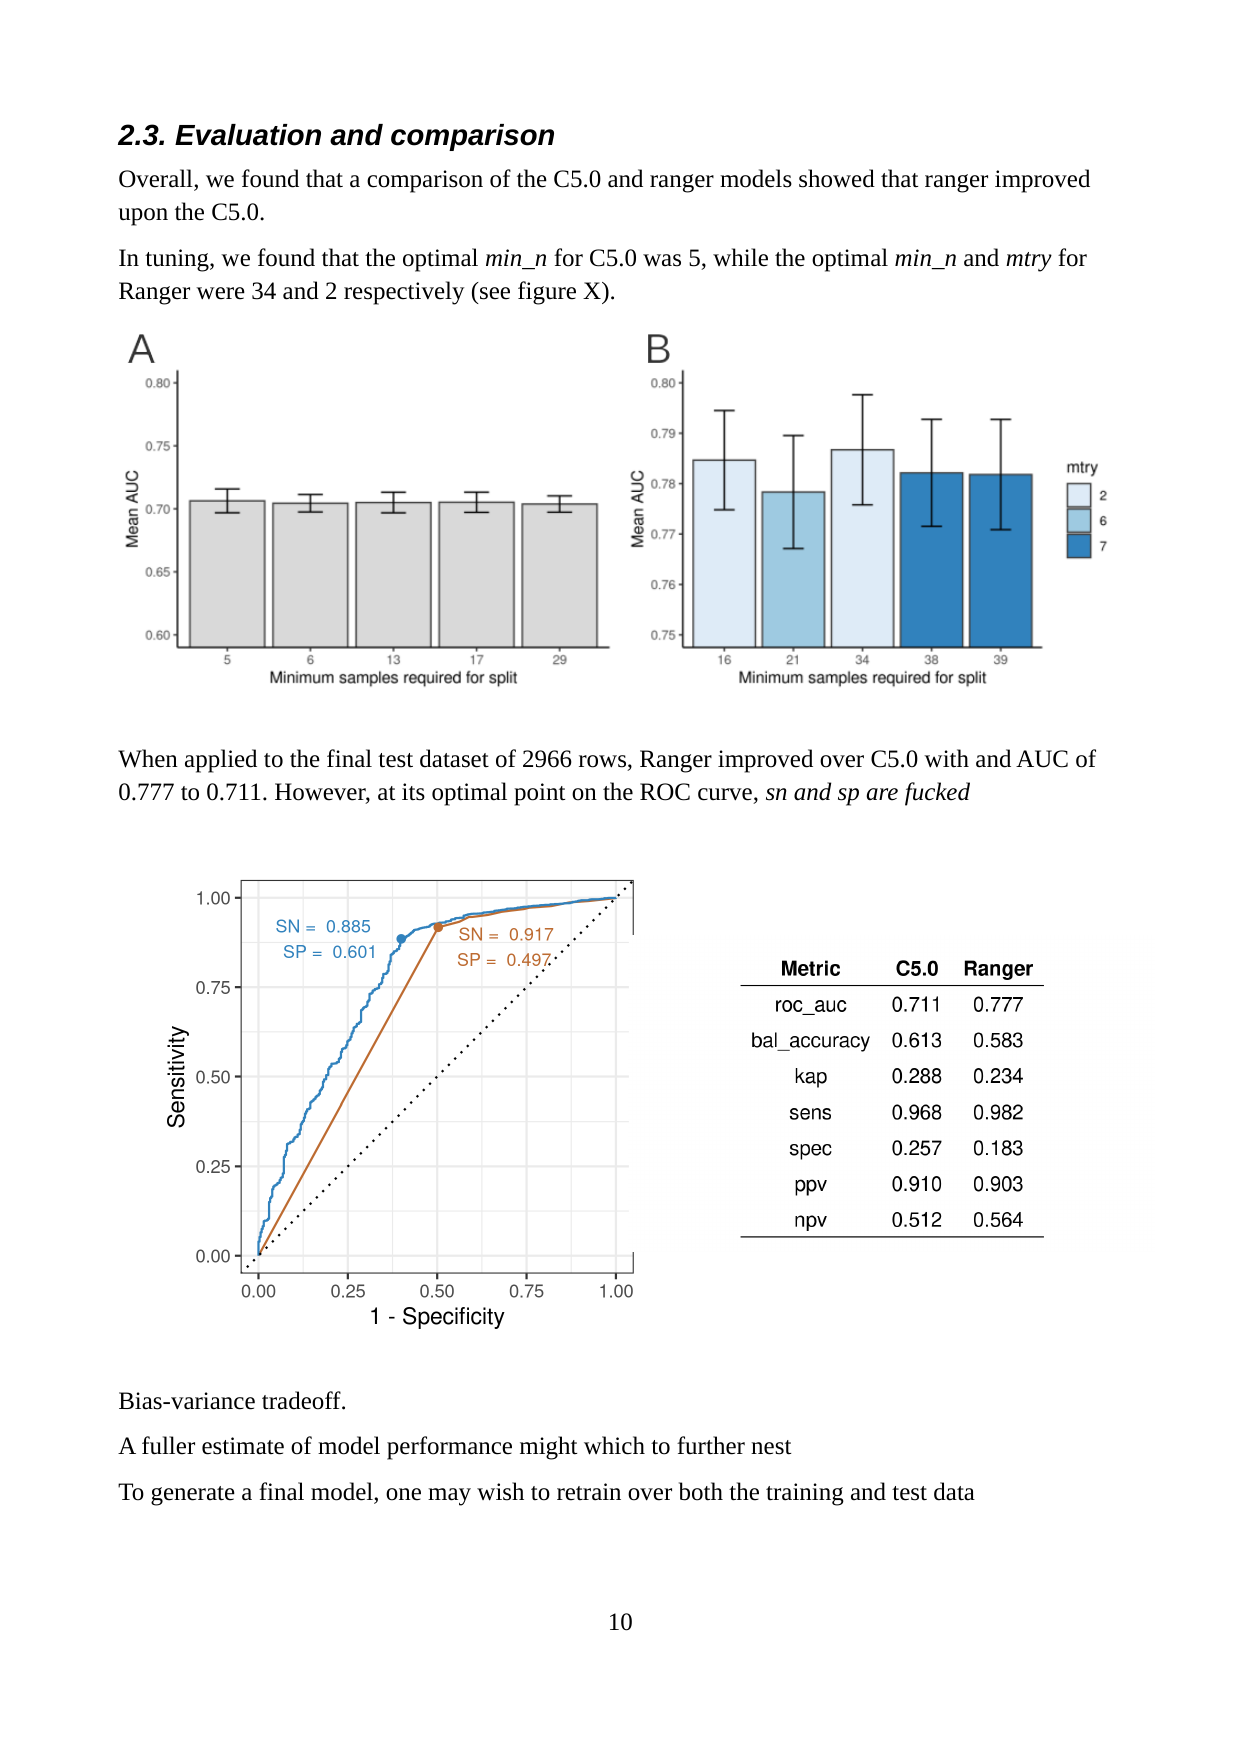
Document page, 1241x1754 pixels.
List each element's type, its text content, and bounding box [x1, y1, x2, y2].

subtitle Evaluation and comparison [118, 118, 1122, 152]
text A fuller estimate of model performance might which to further nest [118, 1431, 1122, 1460]
text In tuning, we found that the optimal min_n for C5.0 was 5, while the optimal min_n and mtry for Ranger were 34 and 2 respectively (see figure X). [118, 243, 1122, 304]
text Overall, we found that a comparison of the C5.0 and ranger models showed that ranger improved upon the C5.0. [118, 164, 1122, 226]
picture [118, 321, 1123, 695]
picture [122, 868, 1156, 1341]
text To generate a final model, one may wish to retrain over both the training and test data [118, 1477, 1122, 1506]
text Bias-variance tradeoff. [118, 1386, 1122, 1414]
text When applied to the final test dataset of 2966 rows, Ranger improved over C5.0 with and AUC of 0.777 to 0.711. However, at its optimal point on the ROC curve, sn and sp are fucked [118, 744, 1122, 806]
